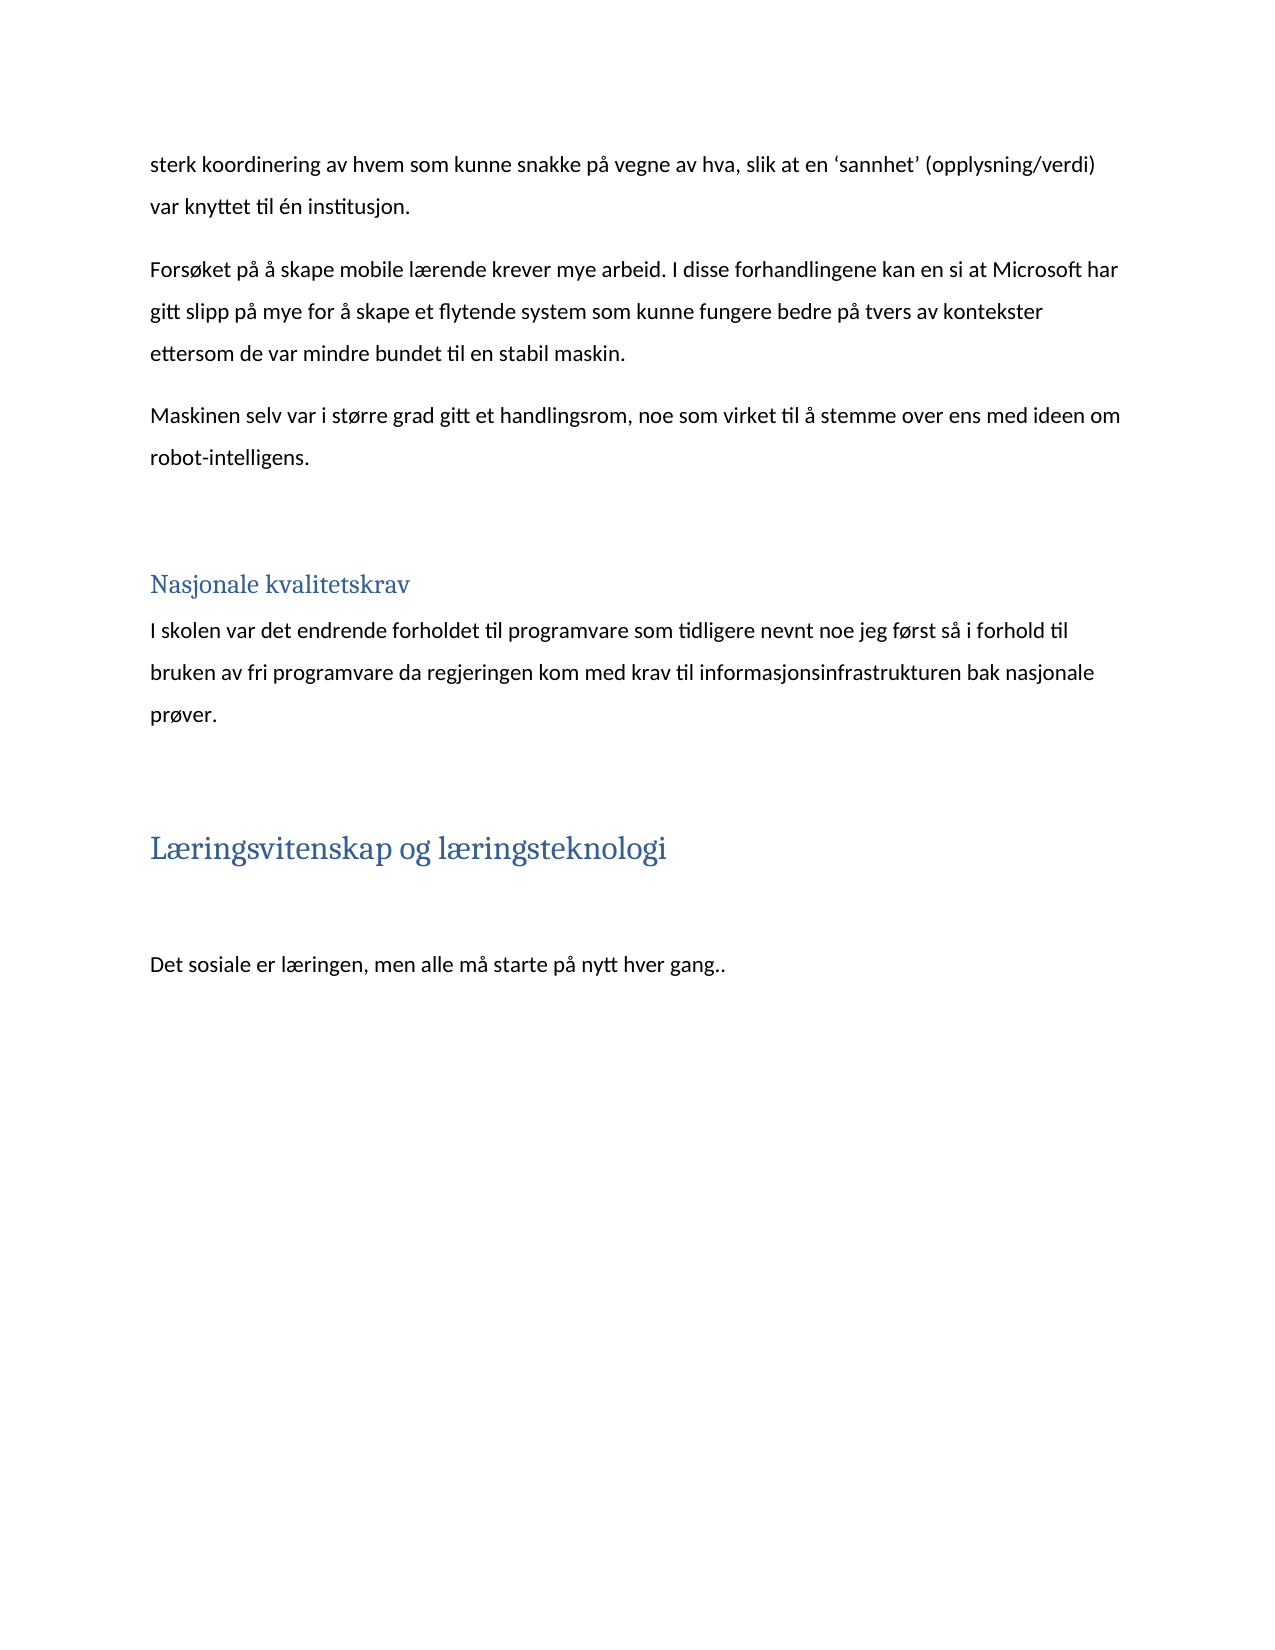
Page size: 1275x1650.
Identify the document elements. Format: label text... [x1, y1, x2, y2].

text sterk koordinering av hvem som kunne snakke på vegne av hva, slik at en ‘sannhet’ (opplysning/verdi) var knyttet til én institusjon. [150, 150, 1125, 220]
text Maskinen selv var i større grad gitt et handlingsrom, noe som virket til å stemme over ens med ideen om robot-intelligens. [150, 402, 1125, 472]
subtitle Nasjonale kvalitetskrav [150, 569, 1125, 600]
text I skolen var det endrende forholdet til programvare som tidligere nevnt noe jeg først så i forhold til bruken av fri programvare da regjeringen kom med krav til informasjonsinfrastrukturen bak nasjonale prøver. [150, 616, 1125, 728]
text Forsøket på å skape mobile lærende krever mye arbeid. I disse forhandlingene kan en si at Microsoft har gitt slipp på mye for å skape et flytende system som kunne fungere bedre på tvers av kontekster ettersom de var mindre bundet til en stabil maskin. [150, 255, 1125, 367]
subtitle Læringsvitenskap og læringsteknologi [150, 829, 1125, 868]
text Det sosiale er læringen, men alle må starte på nytt hver gang.. [150, 950, 1125, 978]
